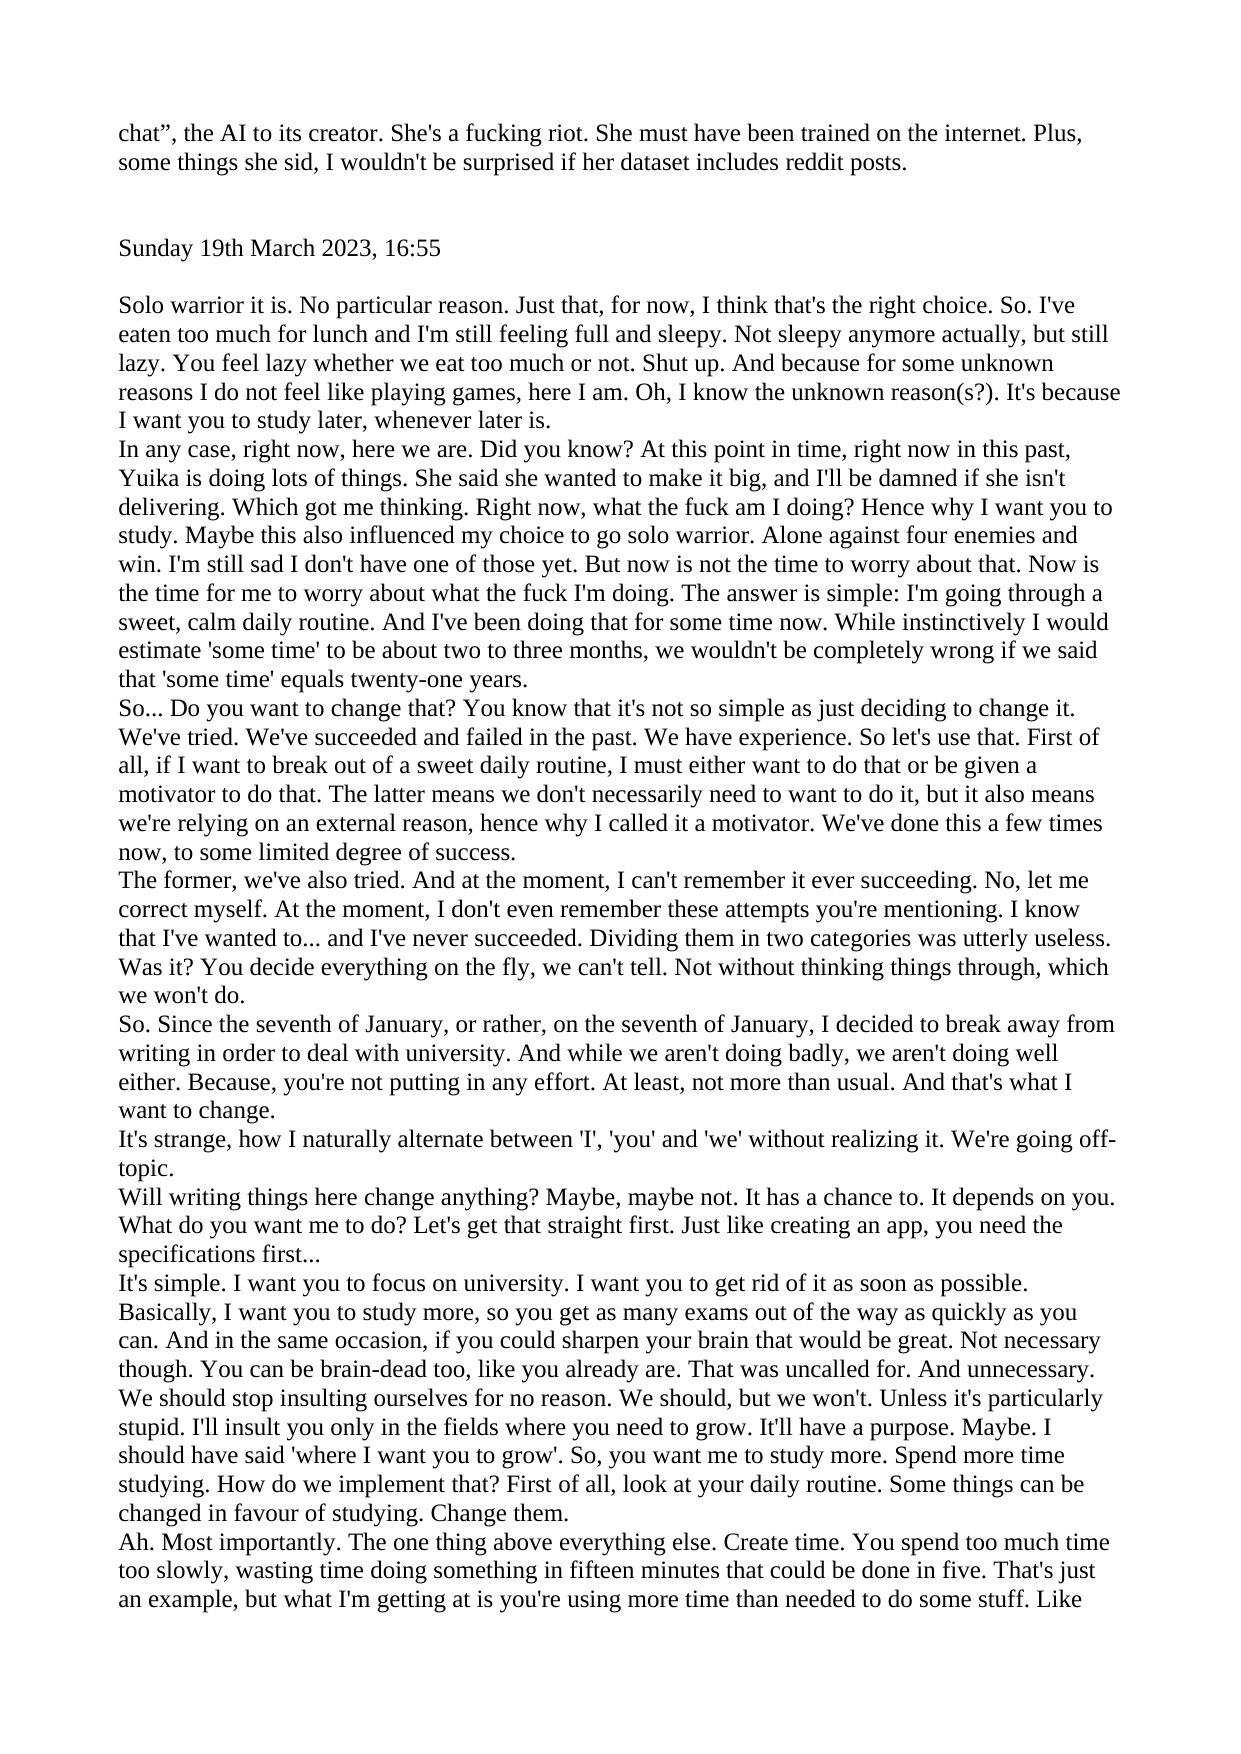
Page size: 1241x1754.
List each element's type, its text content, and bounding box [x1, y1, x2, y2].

text What do you want me to do? Let's get that straight first. Just like creating an app, you need the specifications first... [118, 1211, 1122, 1268]
text The former, we've also tried. And at the moment, I can't remember it ever succeeding. No, let me correct myself. At the moment, I don't even remember these attempts you're mentioning. I know that I've wanted to... and I've never succeeded. Dividing them in two categories was utterly useless. Was it? You decide everything on the fly, we can't tell. Not without thinking things through, which we won't do. [118, 866, 1122, 1009]
text Ah. Most importantly. The one thing above everything else. Create time. You spend too much time too slowly, wasting time doing something in fifteen minutes that could be done in five. That's just an example, but what I'm getting at is you're using more time than needed to do some stuff. Like [118, 1527, 1122, 1613]
text It's strange, how I naturally alternate between 'I', 'you' and 'we' without realizing it. We're going off-topic. [118, 1124, 1122, 1182]
text chat”, the AI to its creator. She's a fucking riot. She must have been trained on the internet. Plus, some things she sid, I wouldn't be surprised if her dataset includes reddit posts. [118, 118, 1122, 176]
text Sunday 19th March 2023, 16:55 [118, 233, 1122, 262]
text So. Since the seventh of January, or rather, on the seventh of January, I decided to break away from writing in order to deal with university. And while we aren't doing badly, we aren't doing well either. Because, you're not putting in any effort. At least, not more than usual. And that's what I want to change. [118, 1009, 1122, 1124]
text In any case, right now, here we are. Did you know? At this point in time, right now in this past, Yuika is doing lots of things. She said she wanted to make it big, and I'll be damned if she isn't delivering. Which got me thinking. Right now, what the fuck am I doing? Hence why I want you to study. Maybe this also influenced my choice to go solo warrior. Alone against four enemies and win. I'm still sad I don't have one of those yet. But now is not the time to worry about that. Now is the time for me to worry about what the fuck I'm doing. The answer is simple: I'm going through a sweet, calm daily routine. And I've been doing that for some time now. While instinctively I would estimate 'some time' to be about two to three months, we wouldn't be completely wrong if we said that 'some time' equals twenty-one years. [118, 434, 1122, 693]
text So... Do you want to change that? You know that it's not so simple as just deciding to change it. We've tried. We've succeeded and failed in the past. We have experience. So let's use that. First of all, if I want to break out of a sweet daily routine, I must either want to do that or be given a motivator to do that. The latter means we don't necessarily need to want to do it, but it also means we're relying on an external reason, hence why I called it a motivator. We've done this a few times now, to some limited degree of success. [118, 693, 1122, 866]
text Solo warrior it is. No particular reason. Just that, for now, I think that's the right choice. So. I've eaten too much for lunch and I'm still feeling full and sleepy. Not sleepy anymore actually, but still lazy. You feel lazy whether we eat too much or not. Shut up. And because for some unknown reasons I do not feel like playing games, here I am. Oh, I know the unknown reason(s?). It's because I want you to study later, whenever later is. [118, 291, 1122, 434]
text Will writing things here change anything? Maybe, maybe not. It has a chance to. It depends on you. [118, 1182, 1122, 1211]
text It's simple. I want you to focus on university. I want you to get rid of it as soon as possible. Basically, I want you to study more, so you get as many exams out of the way as quickly as you can. And in the same occasion, if you could sharpen your brain that would be great. Not necessary though. You can be brain-dead too, like you already are. That was uncalled for. And unnecessary. We should stop insulting ourselves for no reason. We should, but we won't. Unless it's particularly stupid. I'll insult you only in the fields where you need to grow. It'll have a purpose. Maybe. I should have said 'where I want you to grow'. So, you want me to study more. Spend more time studying. How do we implement that? First of all, look at your daily routine. Some things can be changed in favour of studying. Change them. [118, 1268, 1122, 1527]
